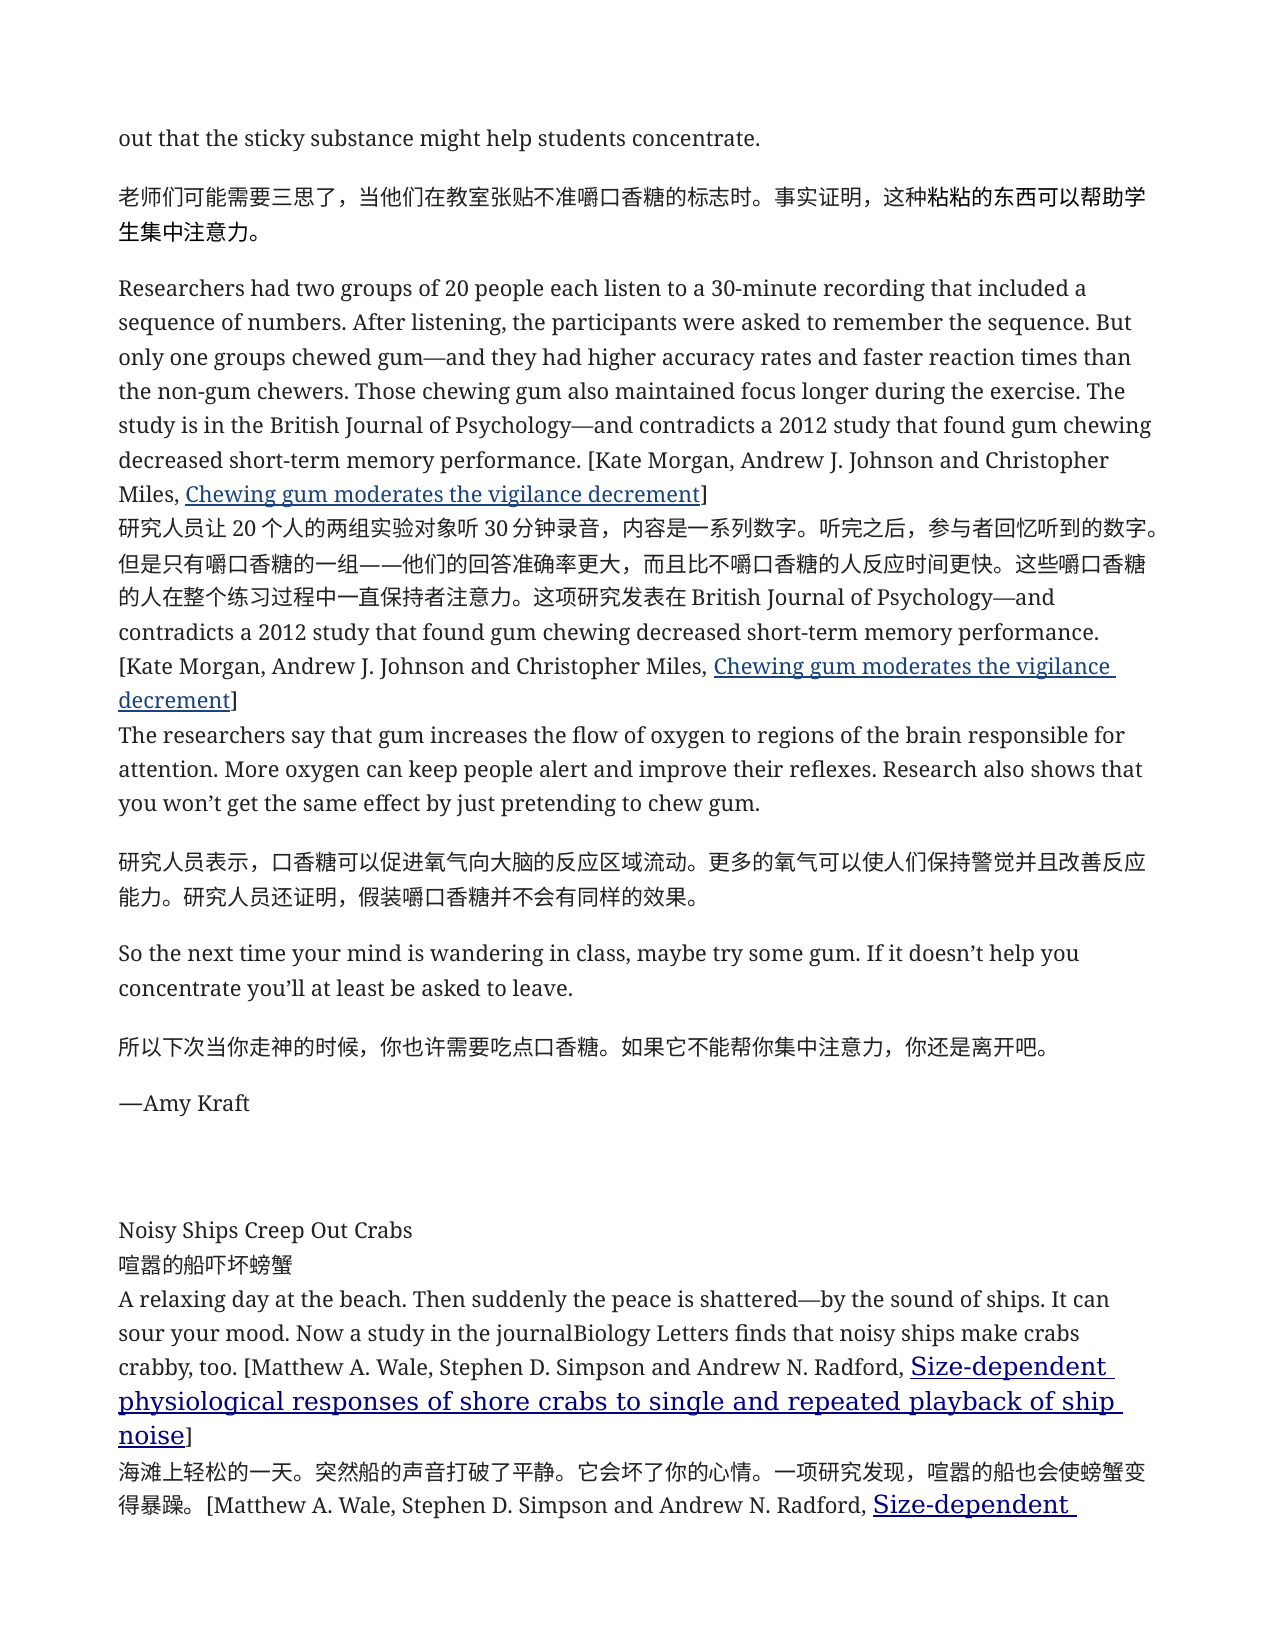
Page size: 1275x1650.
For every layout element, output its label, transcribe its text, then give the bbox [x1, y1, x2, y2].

text —Amy Kraft [118, 1084, 1157, 1118]
text The researchers say that gum increases the flow of oxygen to regions of the brain responsible for attention. More oxygen can keep people alert and improve their reflexes. Research also shows that you won’t get the same effect by just pretending to chew gum. [118, 715, 1157, 818]
text 海滩上轻松的一天。突然船的声音打破了平静。它会坏了你的心情。一项研究发现，喧嚣的船也会使螃蟹变得暴躁。[Matthew A. Wale, Stephen D. Simpson and Andrew N. Radford, Size-dependent [118, 1451, 1157, 1520]
text Researchers had two groups of 20 people each listen to a 30-minute recording that included a sequence of numbers. After listening, the participants were asked to remember the sequence. But only one groups chewed gum—and they had higher accuracy rates and faster reaction times than the non-gum chewers. Those chewing gum also maintained focus longer during the exercise. The study is in the British Journal of Psychology—and contradicts a 2012 study that found gum chewing decreased short-term memory performance. [Kate Morgan, Andrew J. Johnson and Christopher Miles, Chewing gum moderates the vigilance decrement] [118, 268, 1157, 509]
text 研究人员让20个人的两组实验对象听30分钟录音，内容是一系列数字。听完之后，参与者回忆听到的数字。但是只有嚼口香糖的一组——他们的回答准确率更大，而且比不嚼口香糖的人反应时间更快。这些嚼口香糖的人在整个练习过程中一直保持者注意力。这项研究发表在British Journal of Psychology—and contradicts a 2012 study that found gum chewing decreased short-term memory performance. [Kate Morgan, Andrew J. Johnson and Christopher Miles, Chewing gum moderates the vigilance decrement] [118, 509, 1157, 715]
text A relaxing day at the beach. Then suddenly the peace is shattered—by the sound of ships. It can sour your mood. Now a study in the journalBiology Letters finds that noisy ships make crabs crabby, too. [Matthew A. Wale, Stephen D. Simpson and Andrew N. Radford, Size-dependent physiological responses of shore crabs to single and repeated playback of ship noise] [118, 1279, 1157, 1451]
text 研究人员表示，口香糖可以促进氧气向大脑的反应区域流动。更多的氧气可以使人们保持警觉并且改善反应能力。研究人员还证明，假装嚼口香糖并不会有同样的效果。 [118, 842, 1157, 910]
text 喧嚣的船吓坏螃蟹 [118, 1245, 1157, 1279]
text 所以下次当你走神的时候，你也许需要吃点口香糖。如果它不能帮你集中注意力，你还是离开吧。 [118, 1026, 1157, 1060]
text 老师们可能需要三思了，当他们在教室张贴不准嚼口香糖的标志时。事实证明，这种粘粘的东西可以帮助学生集中注意力。 [118, 176, 1157, 245]
text So the next time your mind is wandering in class, maybe try some gum. If it doesn’t help you concentrate you’ll at least be asked to leave. [118, 934, 1157, 1002]
text out that the sticky substance might help students concentrate. [118, 118, 1157, 152]
subtitle Noisy Ships Creep Out Crabs [118, 1210, 1157, 1245]
